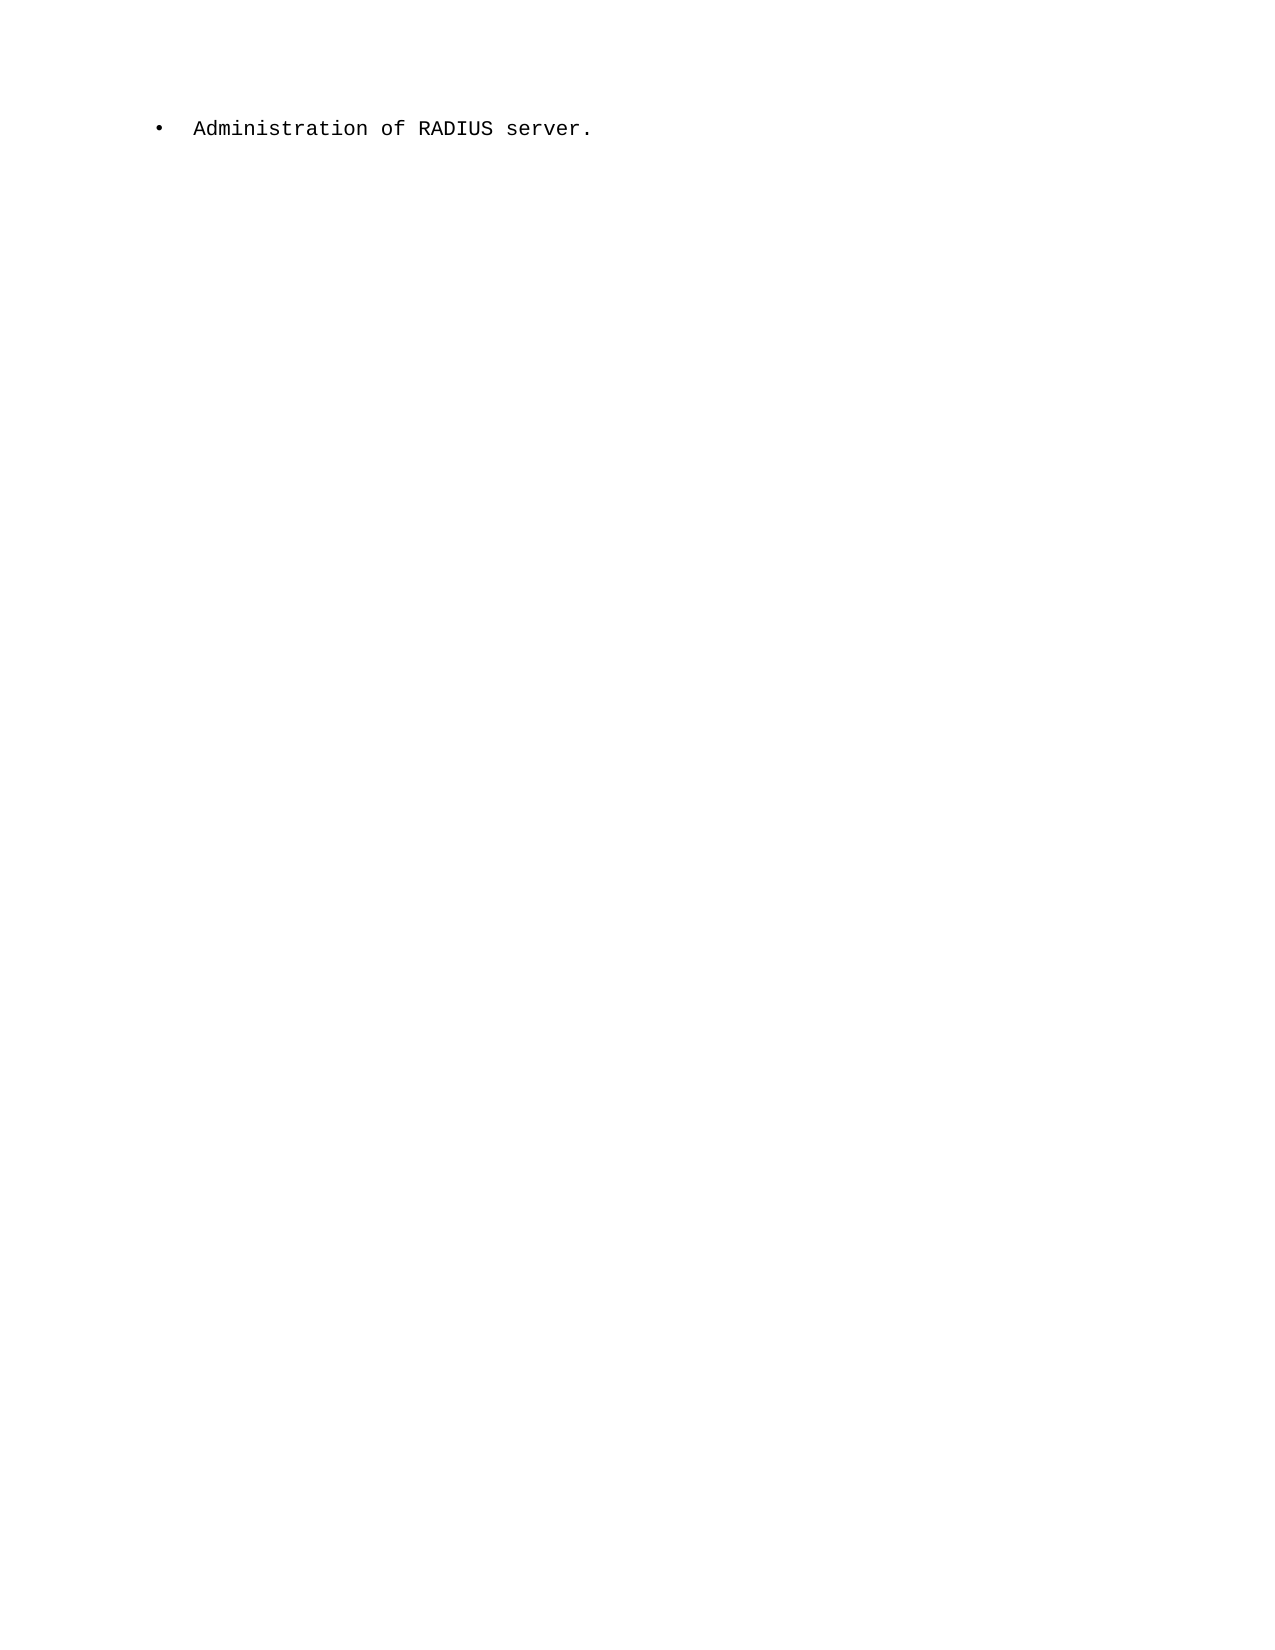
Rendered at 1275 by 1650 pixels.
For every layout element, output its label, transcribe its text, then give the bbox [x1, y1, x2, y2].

list Administration of RADIUS server. [156, 118, 1157, 142]
